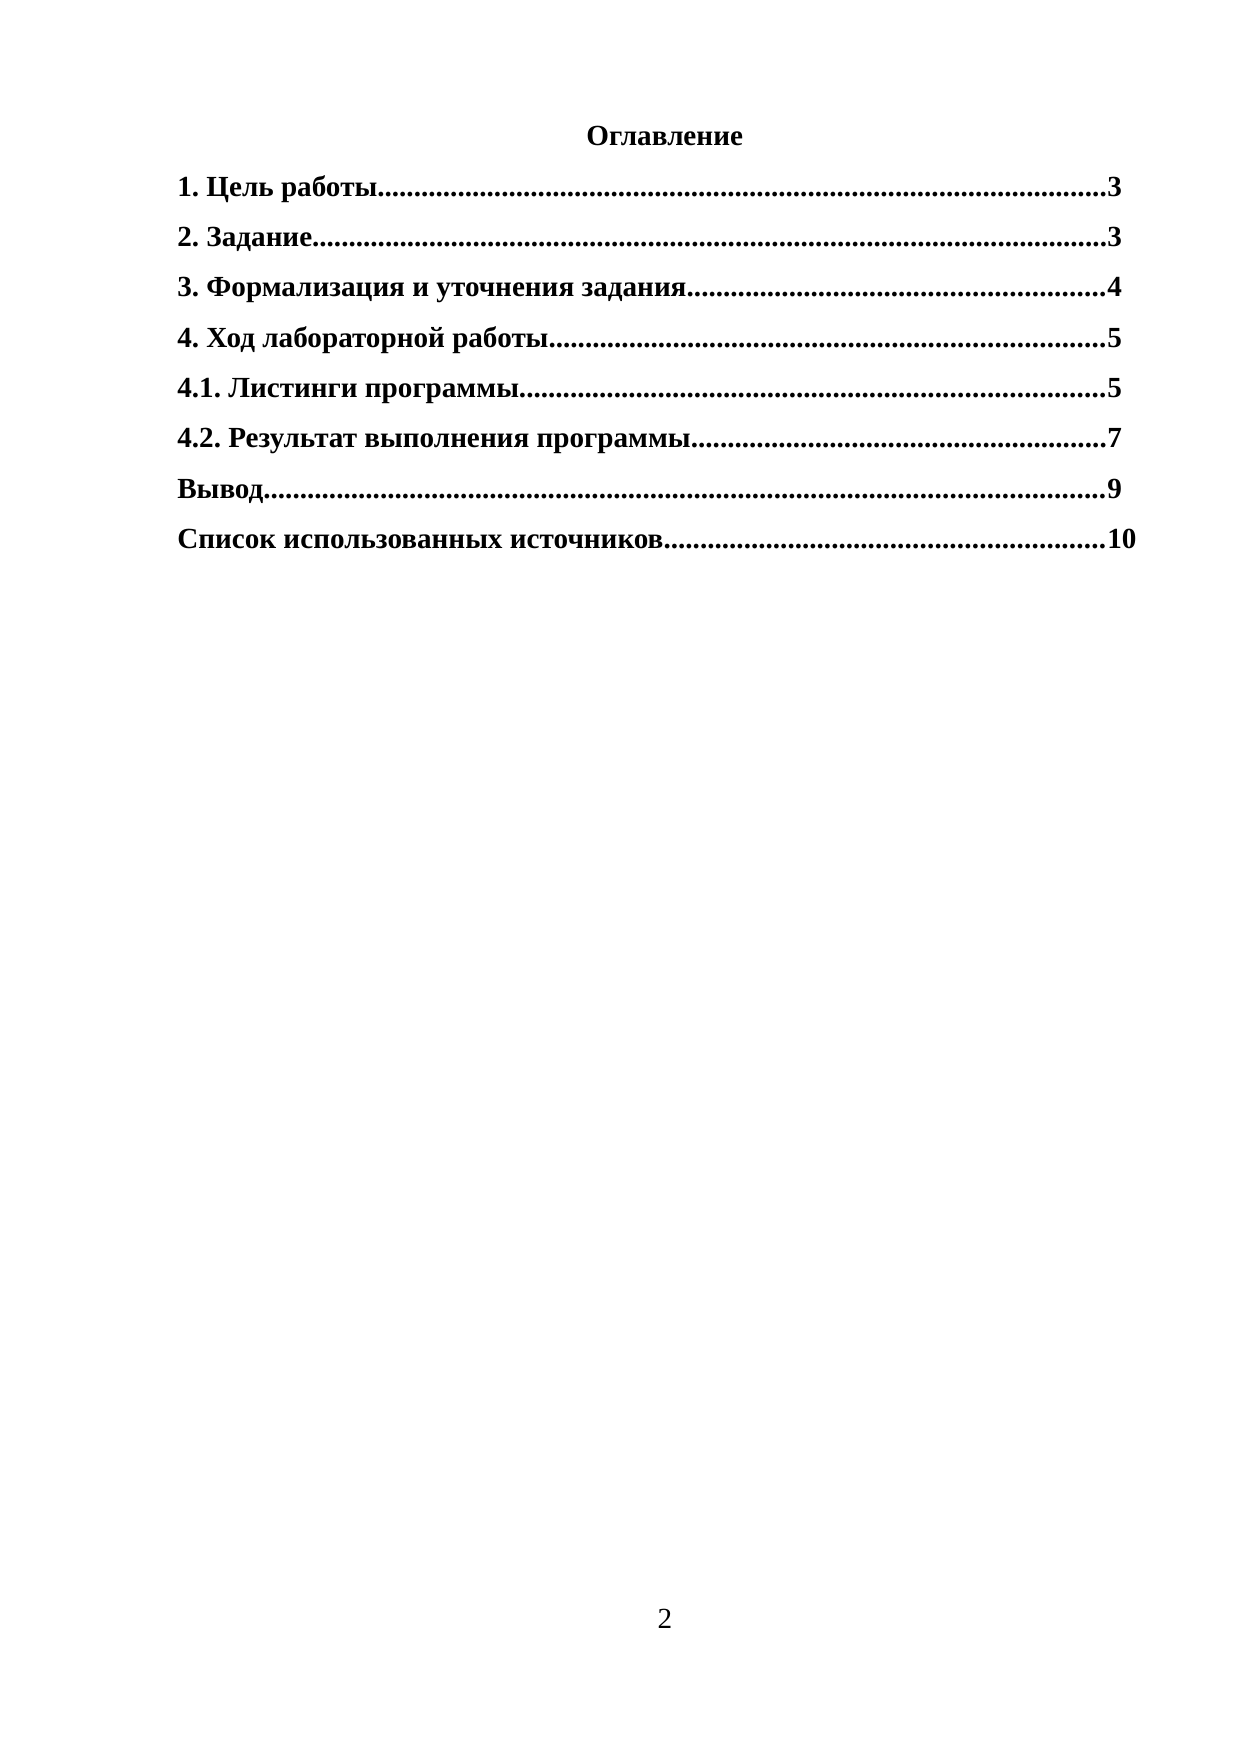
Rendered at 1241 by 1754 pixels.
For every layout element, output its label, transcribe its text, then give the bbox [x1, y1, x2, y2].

text 1. Цель работы 3 [177, 169, 1152, 202]
text Список использованных источников 10 [177, 521, 1152, 554]
text 4. Ход лабораторной работы 5 [177, 320, 1152, 353]
text Вывод 9 [177, 471, 1152, 504]
text 4.2. Результат выполнения программы 7 [177, 420, 1152, 454]
text Оглавление [177, 118, 1152, 152]
text 4.1. Листинги программы 5 [177, 370, 1152, 404]
text 2. Задание 3 [177, 219, 1152, 253]
text 3. Формализация и уточнения задания 4 [177, 269, 1152, 303]
